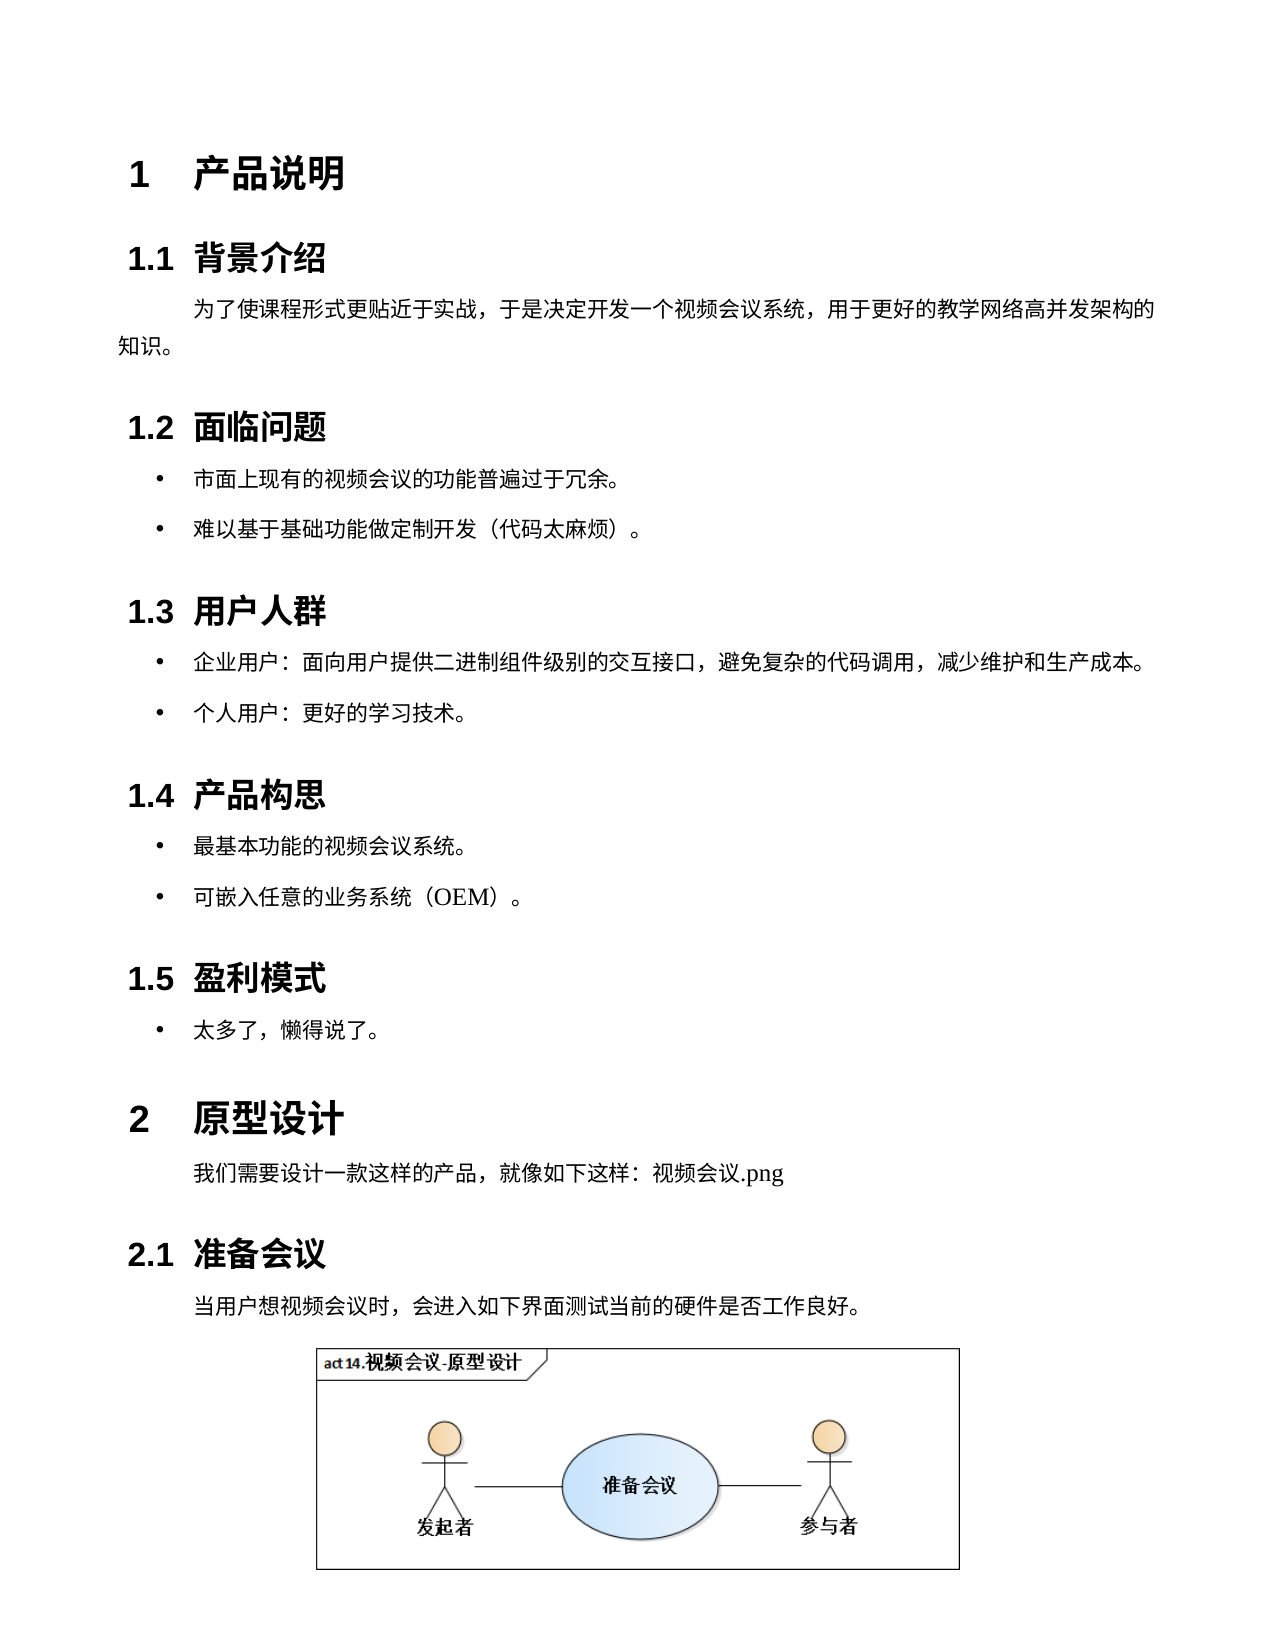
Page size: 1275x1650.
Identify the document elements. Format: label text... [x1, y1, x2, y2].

subtitle 面临问题 [118, 401, 1157, 449]
text 为了使课程形式更贴近于实战，于是决定开发一个视频会议系统，用于更好的教学网络高并发架构的知识。 [118, 292, 1157, 360]
list 个人用户：更好的学习技术。 [156, 696, 1157, 728]
text 当用户想视频会议时，会进入如下界面测试当前的硬件是否工作良好。 [118, 1289, 1157, 1321]
list 最基本功能的视频会议系统。 [156, 829, 1157, 861]
subtitle 准备会议 [118, 1228, 1157, 1276]
subtitle 原型设计 [118, 1089, 1157, 1144]
list 市面上现有的视频会议的功能普遍过于冗余。 [156, 462, 1157, 493]
list 难以基于基础功能做定制开发（代码太麻烦）。 [156, 512, 1157, 544]
subtitle 盈利模式 [118, 952, 1157, 1000]
subtitle 背景介绍 [118, 231, 1157, 280]
subtitle 产品说明 [118, 143, 1157, 198]
subtitle 产品构思 [118, 768, 1157, 817]
subtitle 用户人群 [118, 584, 1157, 633]
list 太多了，懒得说了。 [156, 1013, 1157, 1044]
list 企业用户：面向用户提供二进制组件级别的交互接口，避免复杂的代码调用，减少维护和生产成本。 [156, 645, 1157, 677]
picture [315, 1348, 960, 1570]
list 可嵌入任意的业务系统（OEM）。 [156, 880, 1157, 912]
text 我们需要设计一款这样的产品，就像如下这样：视频会议.png [118, 1156, 1157, 1188]
